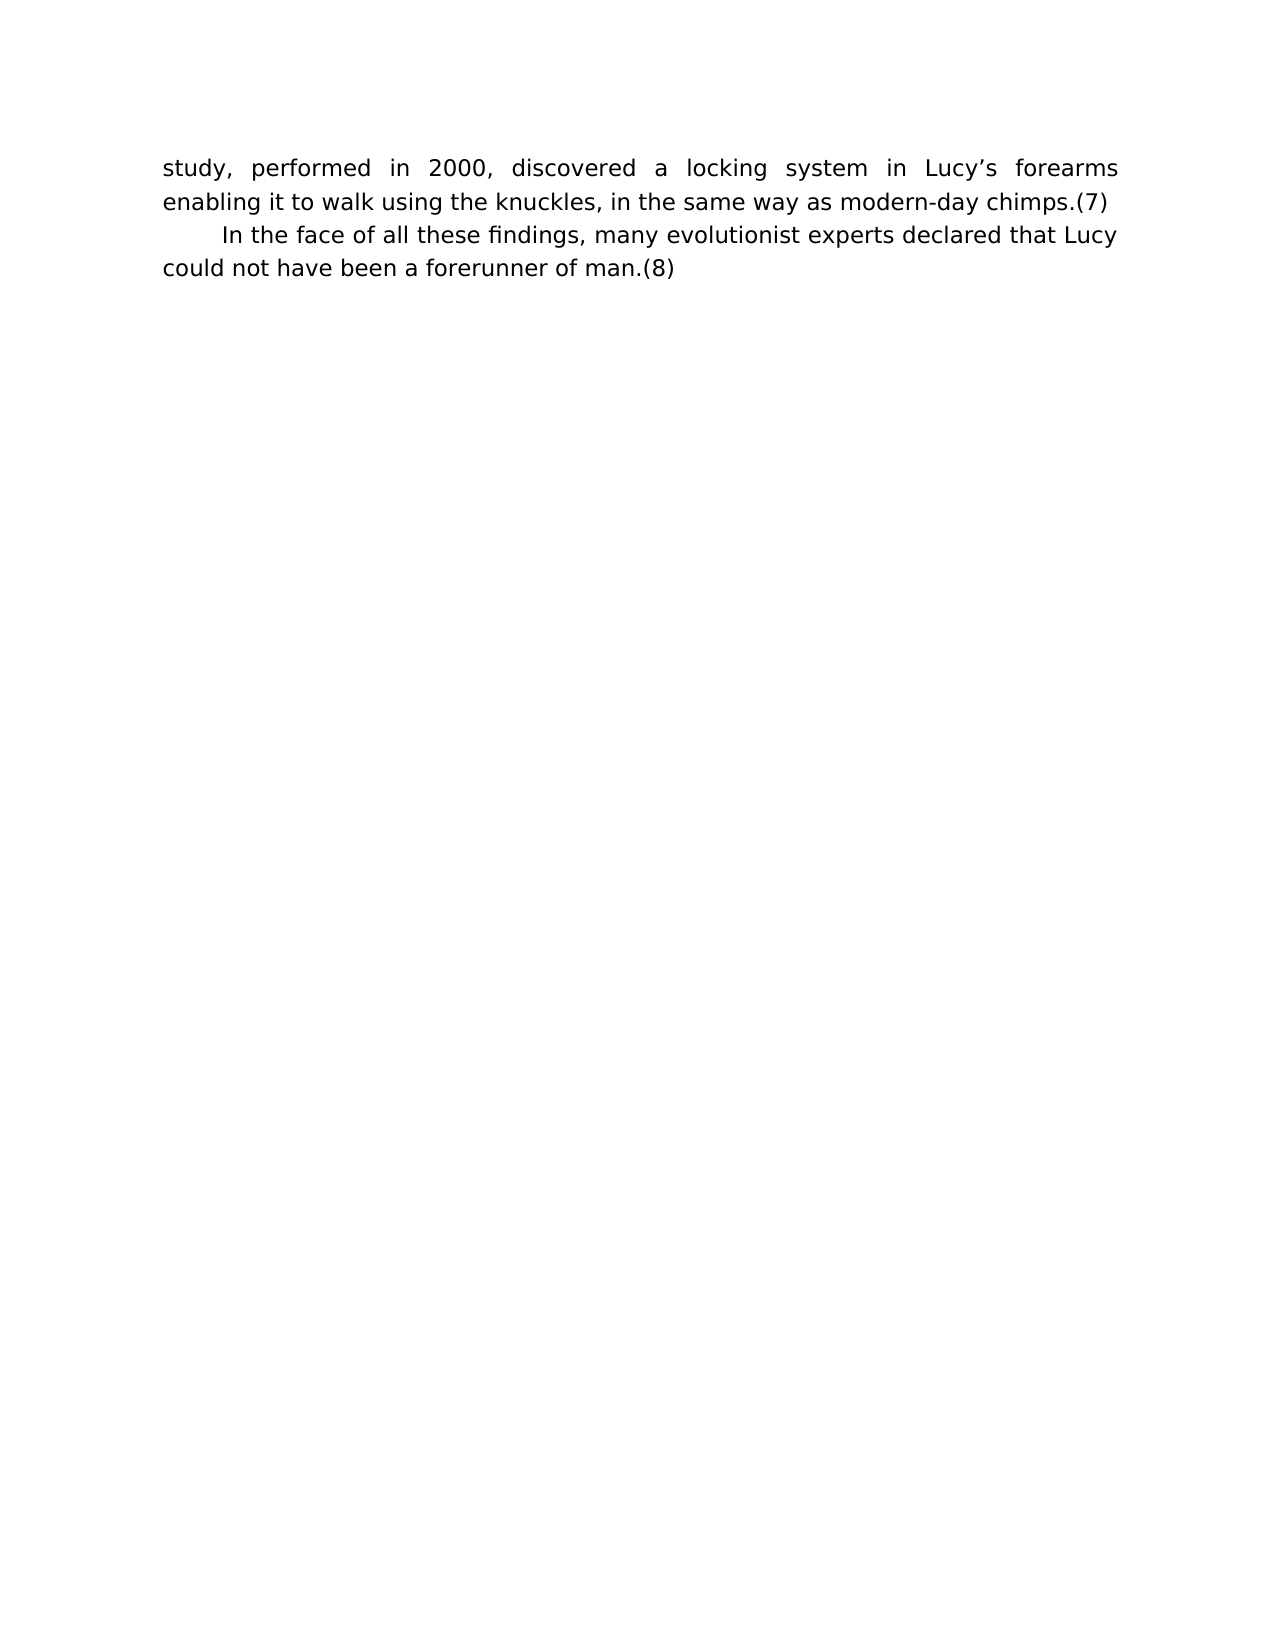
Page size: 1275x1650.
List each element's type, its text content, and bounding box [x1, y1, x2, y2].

text study, performed in 2000, discovered a locking system in Lucy’s forearms enabling it to walk using the knuckles, in the same way as modern-day chimps.(7) [162, 150, 1119, 217]
text In the face of all these findings, many evolutionist experts declared that Lucy could not have been a forerunner of man.(8) [162, 217, 1119, 283]
